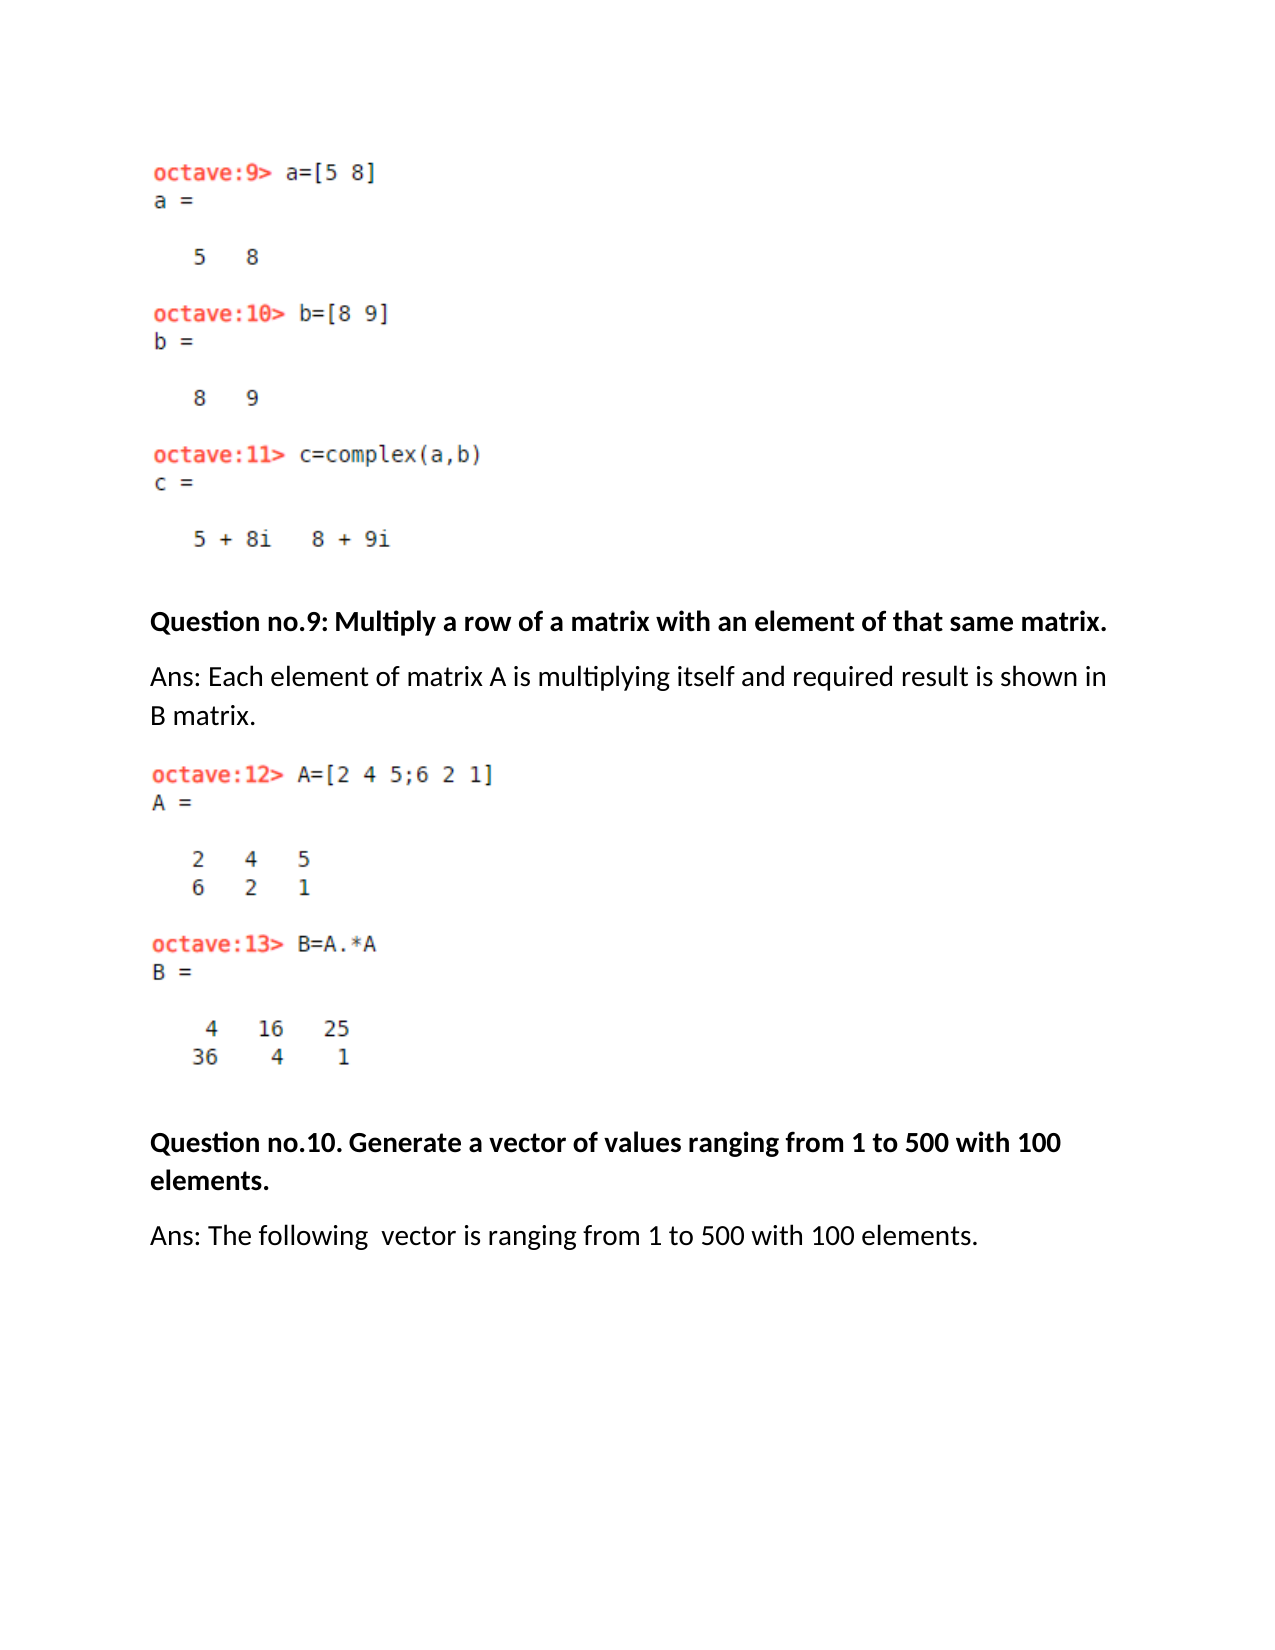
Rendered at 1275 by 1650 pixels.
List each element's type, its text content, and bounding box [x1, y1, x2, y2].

text Ans: The following vector is ranging from 1 to 500 with 100 elements. [150, 1217, 1125, 1253]
text Question no.10. Generate a vector of values ranging from 1 to 500 with 100 elements. [150, 1124, 1125, 1198]
text Question no.9: Multiply a row of a matrix with an element of that same matrix. [150, 603, 1125, 639]
picture [150, 751, 535, 1104]
picture [150, 150, 497, 583]
text Ans: Each element of matrix A is multiplying itself and required result is shown in B matrix. [150, 658, 1125, 732]
